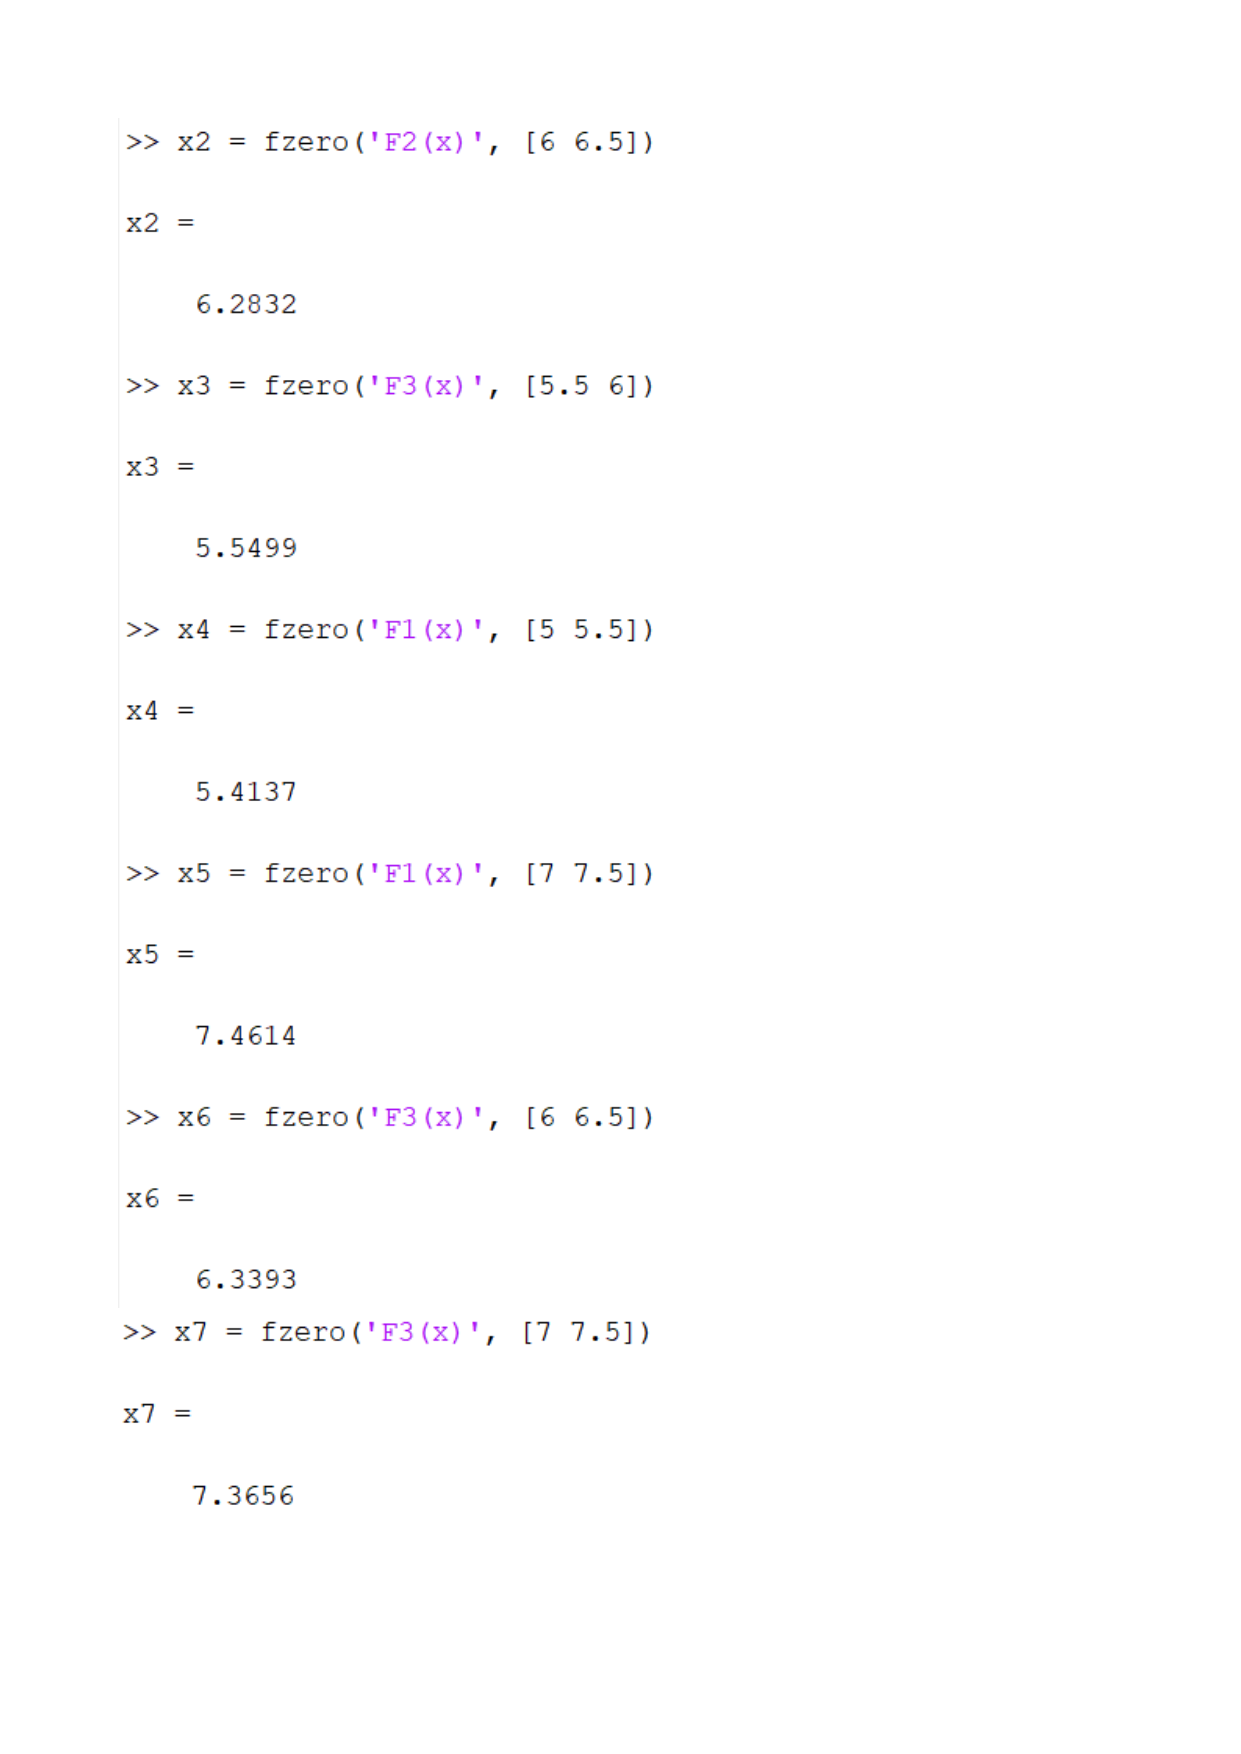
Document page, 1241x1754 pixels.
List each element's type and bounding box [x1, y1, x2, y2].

picture [118, 118, 748, 1516]
